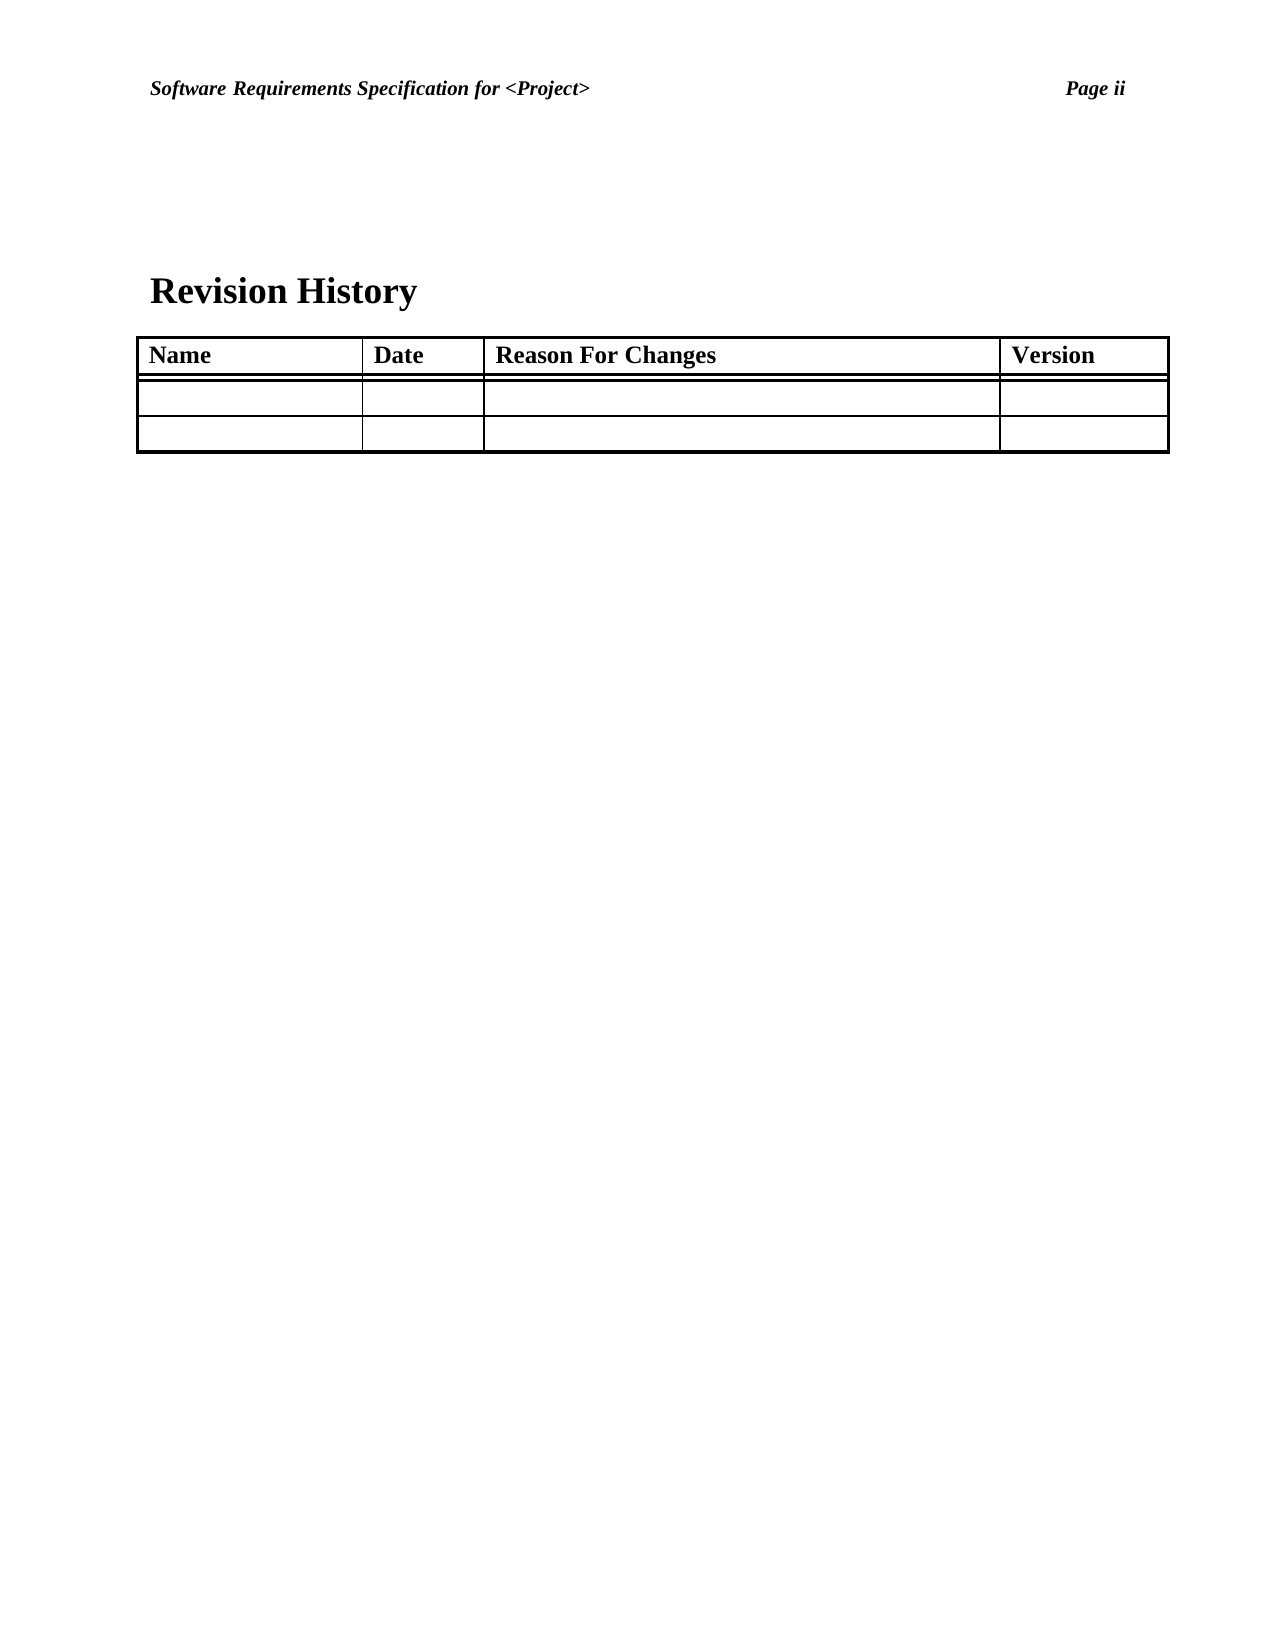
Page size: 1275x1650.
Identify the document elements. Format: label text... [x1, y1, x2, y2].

table_header Date [363, 339, 483, 373]
table_header Name [139, 339, 362, 373]
table_cell [1001, 382, 1167, 415]
table_cell [1001, 417, 1167, 450]
table_cell [139, 417, 362, 450]
table_cell [363, 417, 483, 450]
table_cell [485, 382, 999, 415]
table_cell [139, 382, 362, 415]
table_cell [485, 417, 999, 450]
table_header Reason For Changes [485, 339, 999, 373]
text Revision History [150, 268, 1125, 311]
table_cell [363, 382, 483, 415]
table_header Version [1001, 339, 1167, 373]
